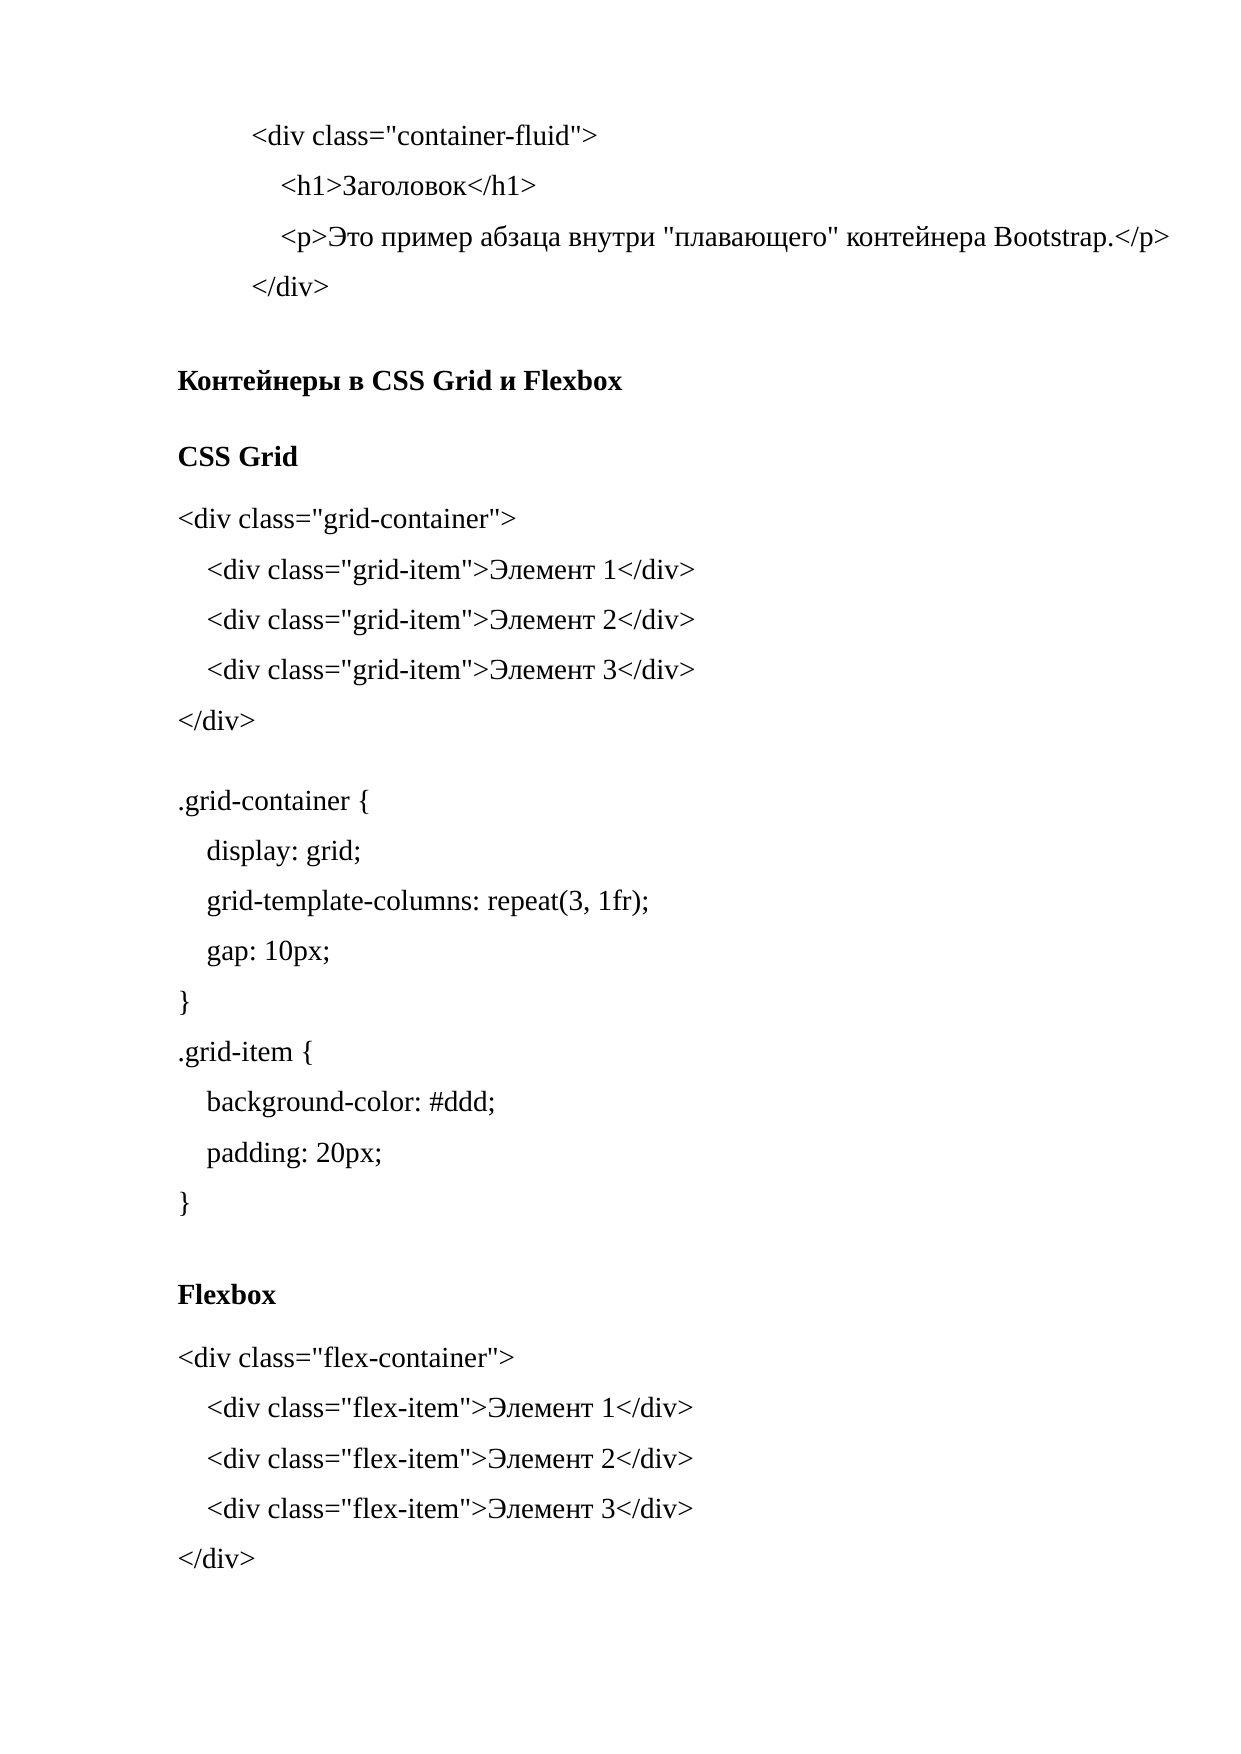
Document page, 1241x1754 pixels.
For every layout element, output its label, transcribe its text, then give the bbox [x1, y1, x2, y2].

text display: grid; [177, 833, 1181, 866]
text grid-template-columns: repeat(3, 1fr); [177, 883, 1181, 917]
subtitle Контейнеры в CSS Grid и Flexbox [177, 363, 1181, 397]
text <div class="flex-container"> [177, 1340, 1181, 1374]
text } [177, 1185, 1181, 1219]
text gap: 10px; [177, 933, 1181, 967]
list <p>Это пример абзаца внутри "плавающего" контейнера Bootstrap.</p> [222, 219, 1181, 252]
text <div class="flex-item">Элемент 3</div> [177, 1491, 1181, 1525]
text <div class="grid-item">Элемент 3</div> [177, 652, 1181, 686]
subtitle CSS Grid [177, 439, 1181, 472]
text <div class="flex-item">Элемент 2</div> [177, 1441, 1181, 1474]
text <div class="grid-container"> [177, 502, 1181, 535]
list <h1>Заголовок</h1> [222, 168, 1181, 202]
text <div class="grid-item">Элемент 2</div> [177, 602, 1181, 636]
text <div class="flex-item">Элемент 1</div> [177, 1391, 1181, 1424]
text </div> [177, 703, 1181, 736]
text } [177, 984, 1181, 1017]
list </div> [222, 269, 1181, 303]
text background-color: #ddd; [177, 1084, 1181, 1118]
list <div class="container-fluid"> [222, 118, 1181, 152]
text </div> [177, 1541, 1181, 1575]
text .grid-container { [177, 783, 1181, 816]
text padding: 20px; [177, 1135, 1181, 1168]
text .grid-item { [177, 1034, 1181, 1068]
subtitle Flexbox [177, 1277, 1181, 1311]
text <div class="grid-item">Элемент 1</div> [177, 552, 1181, 585]
